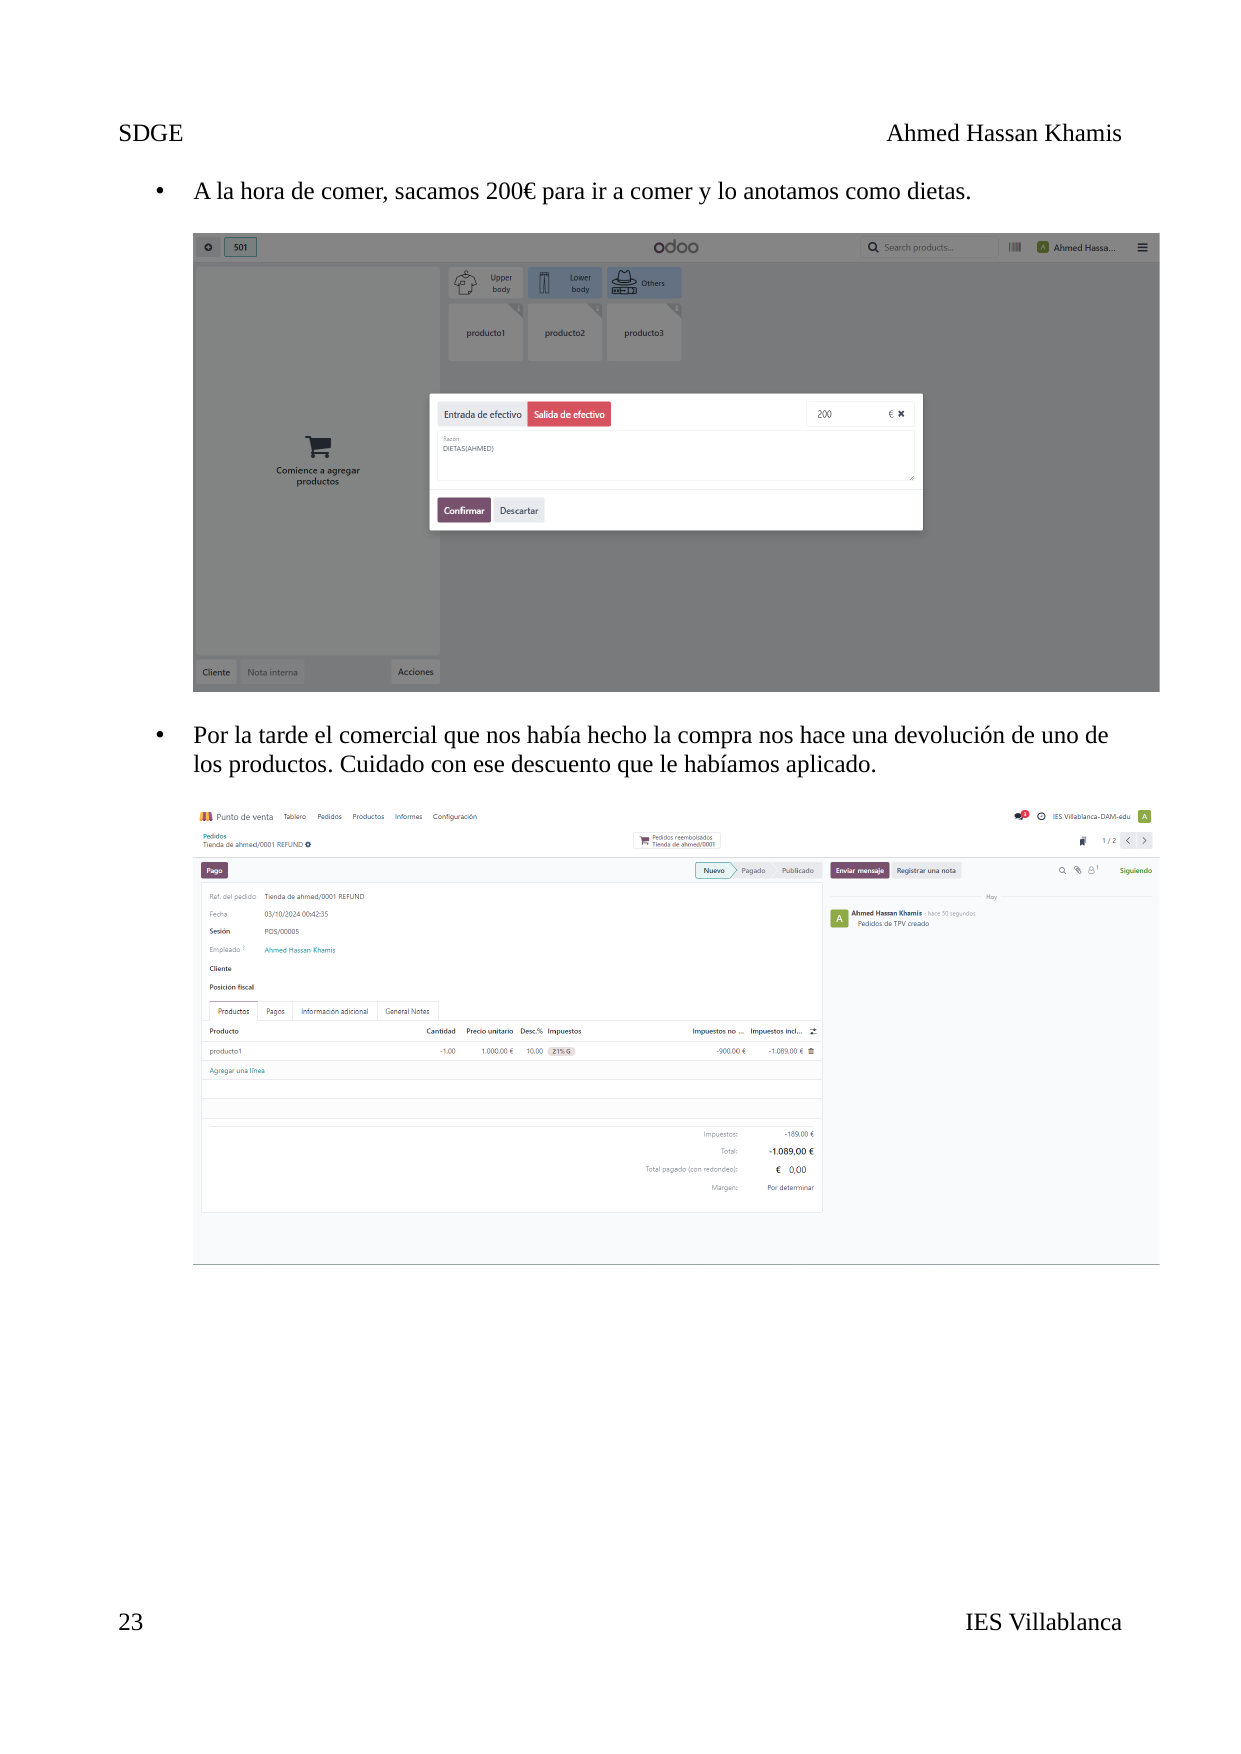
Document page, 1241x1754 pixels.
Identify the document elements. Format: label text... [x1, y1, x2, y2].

picture [193, 233, 1160, 692]
list A la hora de comer, sacamos 200€ para ir a comer y lo anotamos como dietas. [156, 176, 1122, 721]
list Por la tarde el comercial que nos había hecho la compra nos hace una devolución de uno de los productos. Cuidado con ese descuento que le habíamos aplicado. [156, 721, 1122, 1351]
picture [193, 806, 1160, 1265]
